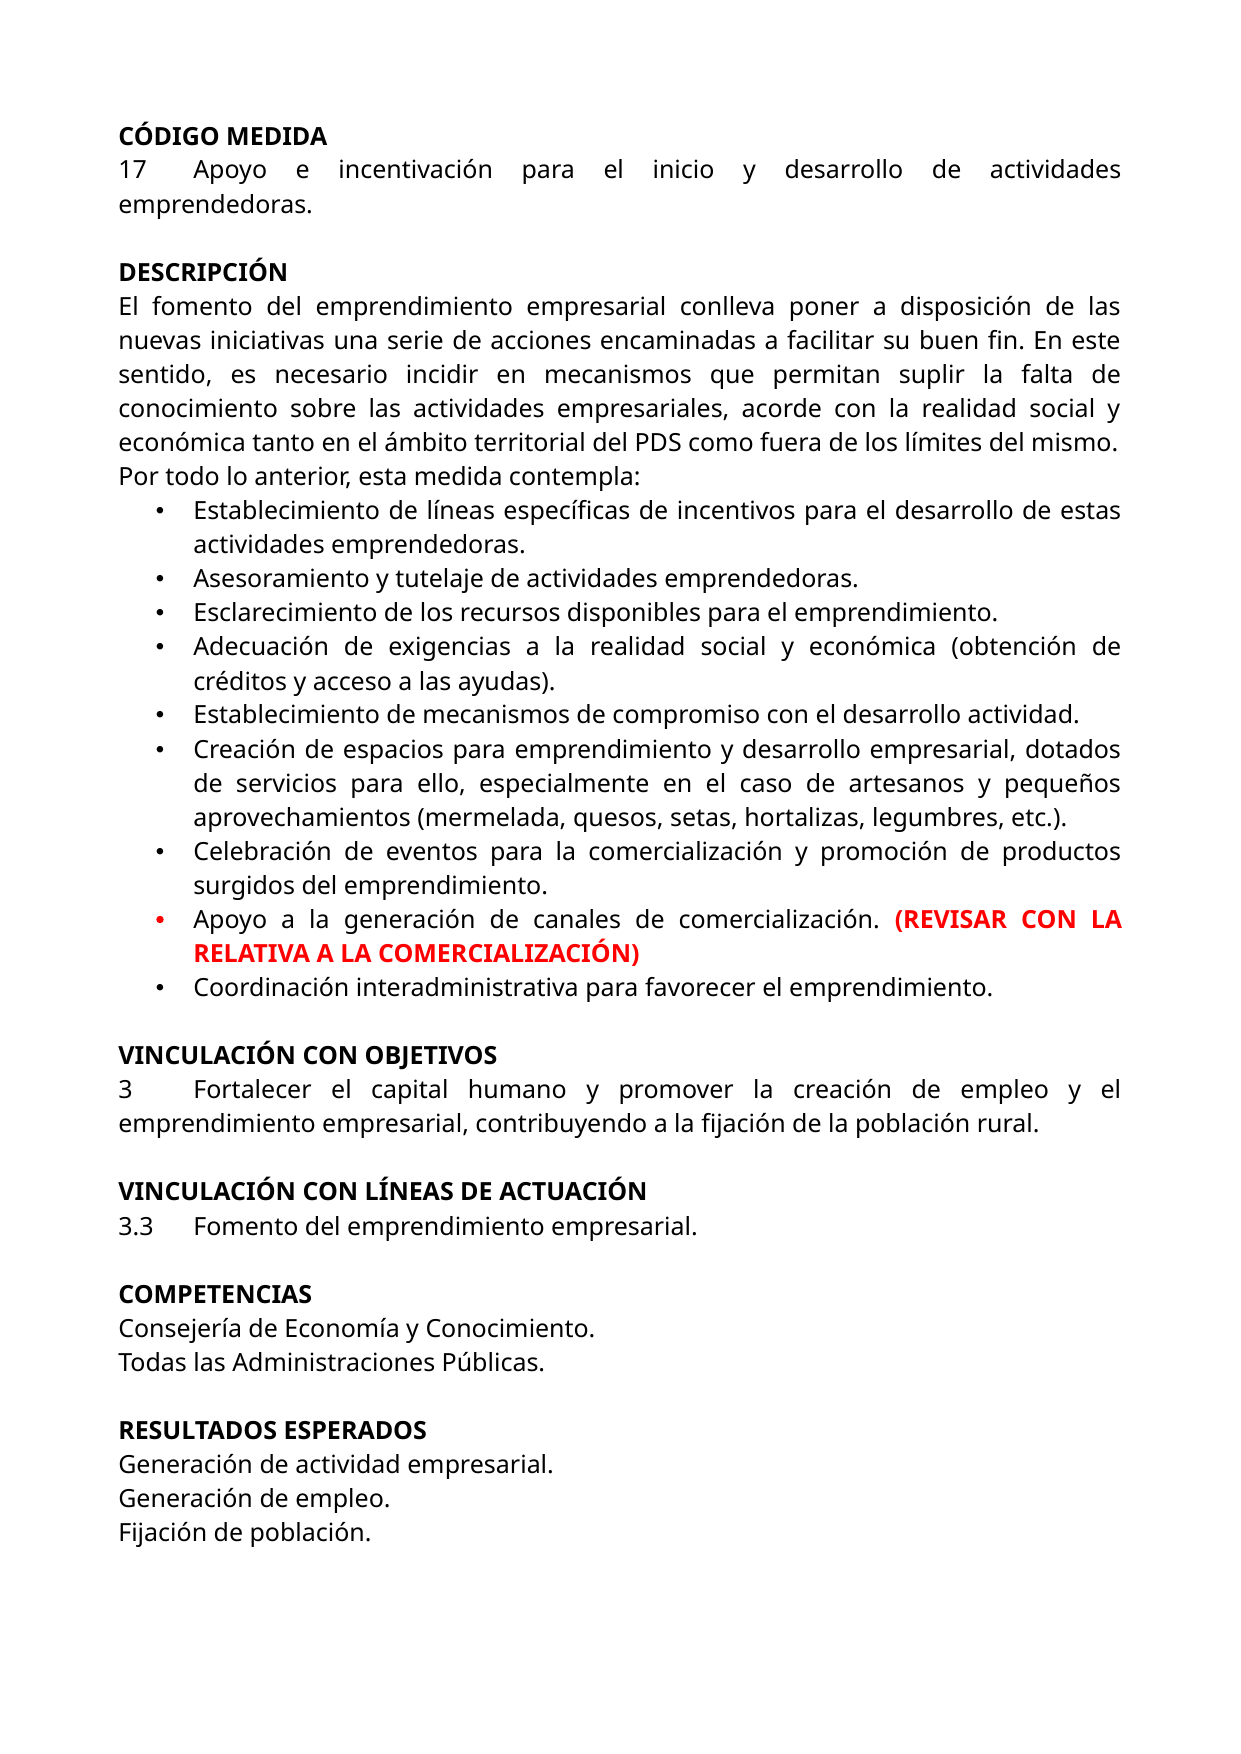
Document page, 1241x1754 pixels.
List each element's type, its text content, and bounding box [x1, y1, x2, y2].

text 3.3 Fomento del emprendimiento empresarial. [118, 1208, 1122, 1242]
text COMPETENCIAS [118, 1276, 1122, 1310]
list Celebración de eventos para la comercialización y promoción de productos surgidos del emprendimiento. [156, 833, 1122, 902]
list Adecuación de exigencias a la realidad social y económica (obtención de créditos y acceso a las ayudas). [156, 629, 1122, 697]
text 17 Apoyo e incentivación para el inicio y desarrollo de actividades emprendedoras. [118, 152, 1122, 220]
list Establecimiento de líneas específicas de incentivos para el desarrollo de estas actividades emprendedoras. [156, 493, 1122, 561]
list Asesoramiento y tutelaje de actividades emprendedoras. [156, 561, 1122, 595]
text DESCRIPCIÓN [118, 254, 1122, 288]
list Creación de espacios para emprendimiento y desarrollo empresarial, dotados de servicios para ello, especialmente en el caso de artesanos y pequeños aprovechamientos (mermelada, quesos, setas, hortalizas, legumbres, etc.). [156, 731, 1122, 833]
text Generación de empleo. [118, 1481, 1122, 1515]
text VINCULACIÓN CON LÍNEAS DE ACTUACIÓN [118, 1174, 1122, 1208]
text Todas las Administraciones Públicas. [118, 1344, 1122, 1378]
text VINCULACIÓN CON OBJETIVOS [118, 1038, 1122, 1072]
text Por todo lo anterior, esta medida contempla: [118, 459, 1122, 493]
text Consejería de Economía y Conocimiento. [118, 1310, 1122, 1344]
list Establecimiento de mecanismos de compromiso con el desarrollo actividad. [156, 697, 1122, 731]
list Esclarecimiento de los recursos disponibles para el emprendimiento. [156, 595, 1122, 629]
list Apoyo a la generación de canales de comercialización. (REVISAR CON LA RELATIVA A LA COMERCIALIZACIÓN) [156, 902, 1122, 970]
text Fijación de población. [118, 1515, 1122, 1549]
text CÓDIGO MEDIDA [118, 118, 1122, 152]
text El fomento del emprendimiento empresarial conlleva poner a disposición de las nuevas iniciativas una serie de acciones encaminadas a facilitar su buen fin. En este sentido, es necesario incidir en mecanismos que permitan suplir la falta de conocimiento sobre las actividades empresariales, acorde con la realidad social y económica tanto en el ámbito territorial del PDS como fuera de los límites del mismo. [118, 288, 1122, 459]
text RESULTADOS ESPERADOS [118, 1412, 1122, 1447]
text 3 Fortalecer el capital humano y promover la creación de empleo y el emprendimiento empresarial, contribuyendo a la fijación de la población rural. [118, 1072, 1122, 1140]
list Coordinación interadministrativa para favorecer el emprendimiento. [156, 970, 1122, 1004]
text Generación de actividad empresarial. [118, 1447, 1122, 1481]
